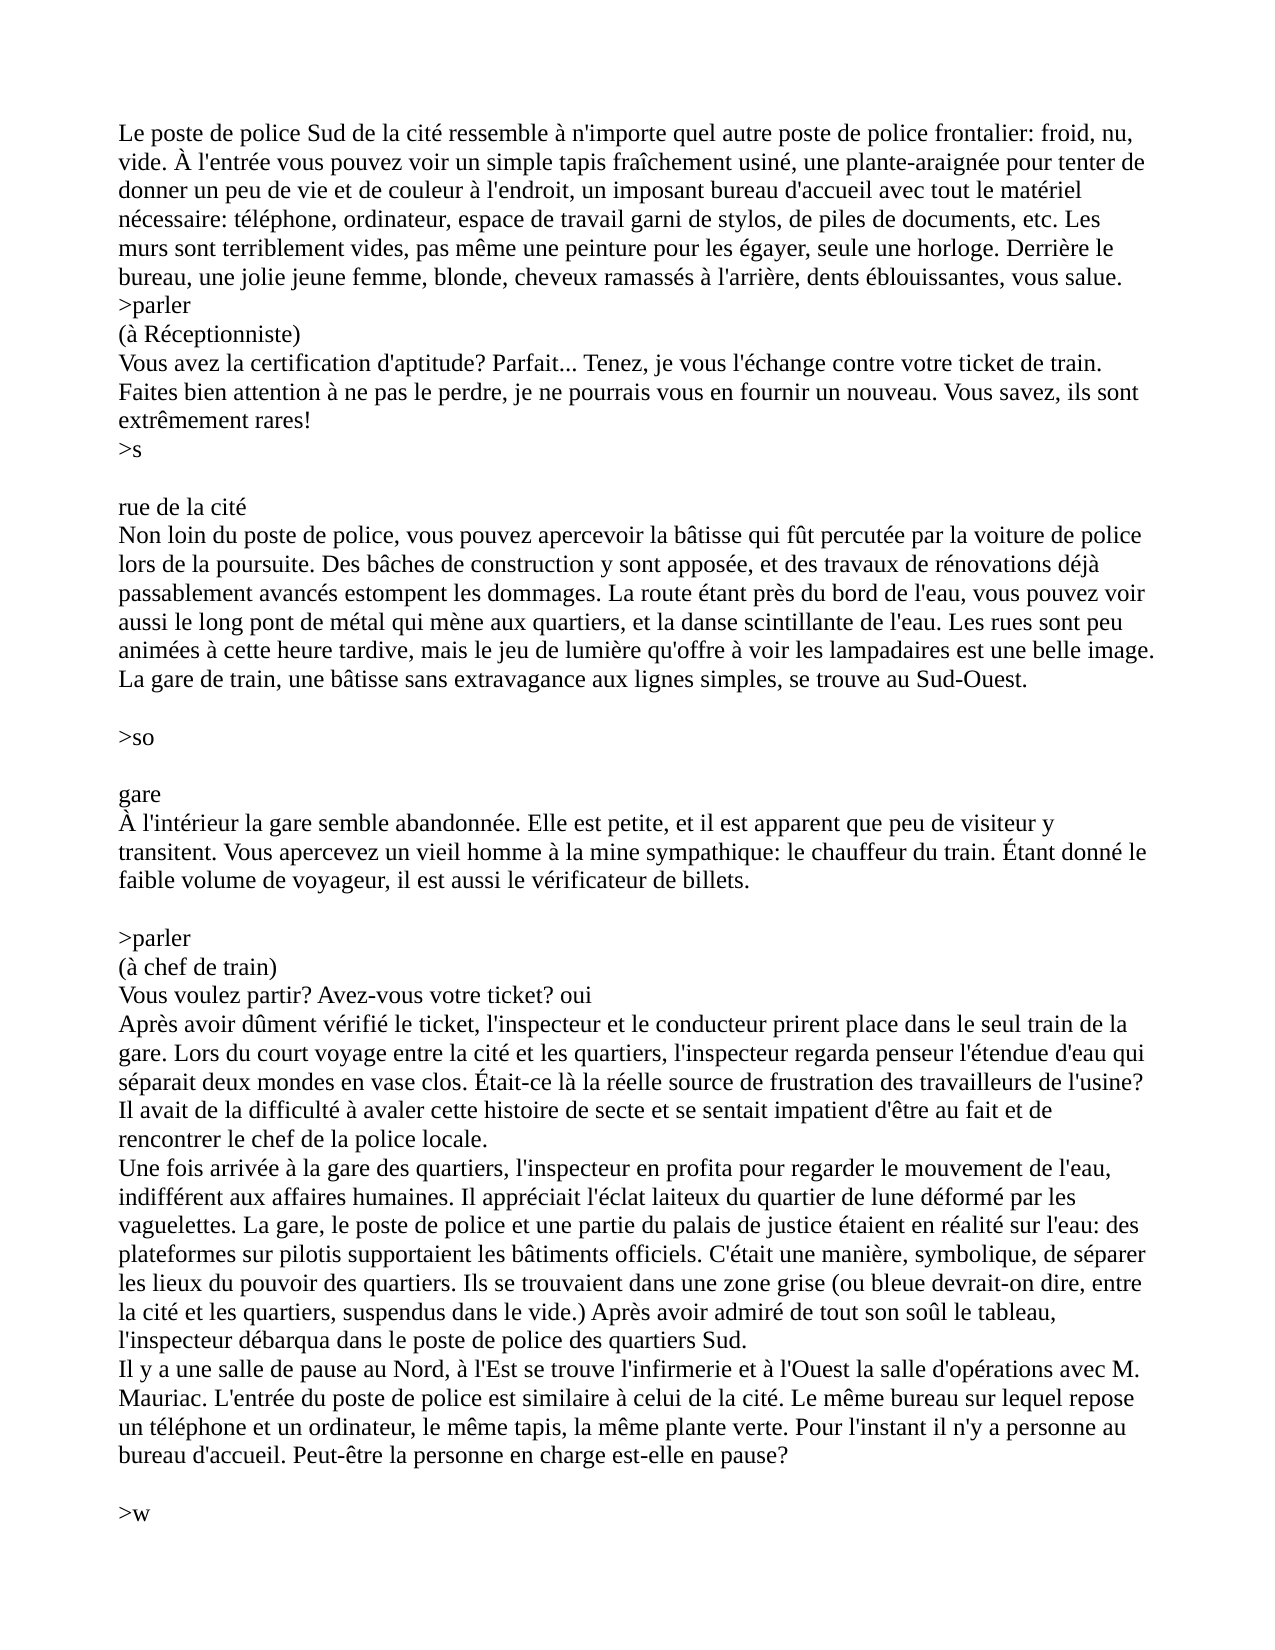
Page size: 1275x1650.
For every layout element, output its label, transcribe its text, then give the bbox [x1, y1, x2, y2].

text >w [118, 1498, 1157, 1527]
text rue de la cité [118, 492, 1157, 521]
text Après avoir dûment vérifié le ticket, l'inspecteur et le conducteur prirent place dans le seul train de la gare. Lors du court voyage entre la cité et les quartiers, l'inspecteur regarda penseur l'étendue d'eau qui séparait deux mondes en vase clos. Était-ce là la réelle source de frustration des travailleurs de l'usine? Il avait de la difficulté à avaler cette histoire de secte et se sentait impatient d'être au fait et de rencontrer le chef de la police locale. [118, 1009, 1157, 1153]
text Une fois arrivée à la gare des quartiers, l'inspecteur en profita pour regarder le mouvement de l'eau, indifférent aux affaires humaines. Il appréciait l'éclat laiteux du quartier de lune déformé par les vaguelettes. La gare, le poste de police et une partie du palais de justice étaient en réalité sur l'eau: des plateformes sur pilotis supportaient les bâtiments officiels. C'était une manière, symbolique, de séparer les lieux du pouvoir des quartiers. Ils se trouvaient dans une zone grise (ou bleue devrait-on dire, entre la cité et les quartiers, suspendus dans le vide.) Après avoir admiré de tout son soûl le tableau, l'inspecteur débarqua dans le poste de police des quartiers Sud. [118, 1153, 1157, 1354]
text Vous avez la certification d'aptitude? Parfait... Tenez, je vous l'échange contre votre ticket de train. Faites bien attention à ne pas le perdre, je ne pourrais vous en fournir un nouveau. Vous savez, ils sont extrêmement rares! [118, 348, 1157, 434]
text (à Réceptionniste) [118, 319, 1157, 348]
text Vous voulez partir? Avez-vous votre ticket? oui [118, 981, 1157, 1009]
text (à chef de train) [118, 952, 1157, 981]
text >parler [118, 291, 1157, 319]
text >so [118, 722, 1157, 751]
text >parler [118, 923, 1157, 952]
text Il y a une salle de pause au Nord, à l'Est se trouve l'infirmerie et à l'Ouest la salle d'opérations avec M. Mauriac. L'entrée du poste de police est similaire à celui de la cité. Le même bureau sur lequel repose un téléphone et un ordinateur, le même tapis, la même plante verte. Pour l'instant il n'y a personne au bureau d'accueil. Peut-être la personne en charge est-elle en pause? [118, 1354, 1157, 1469]
text À l'intérieur la gare semble abandonnée. Elle est petite, et il est apparent que peu de visiteur y transitent. Vous apercevez un vieil homme à la mine sympathique: le chauffeur du train. Étant donné le faible volume de voyageur, il est aussi le vérificateur de billets. [118, 808, 1157, 894]
text >s [118, 434, 1157, 463]
text Non loin du poste de police, vous pouvez apercevoir la bâtisse qui fût percutée par la voiture de police lors de la poursuite. Des bâches de construction y sont apposée, et des travaux de rénovations déjà passablement avancés estompent les dommages. La route étant près du bord de l'eau, vous pouvez voir aussi le long pont de métal qui mène aux quartiers, et la danse scintillante de l'eau. Les rues sont peu animées à cette heure tardive, mais le jeu de lumière qu'offre à voir les lampadaires est une belle image. La gare de train, une bâtisse sans extravagance aux lignes simples, se trouve au Sud-Ouest. [118, 521, 1157, 693]
text gare [118, 779, 1157, 808]
text Le poste de police Sud de la cité ressemble à n'importe quel autre poste de police frontalier: froid, nu, vide. À l'entrée vous pouvez voir un simple tapis fraîchement usiné, une plante-araignée pour tenter de donner un peu de vie et de couleur à l'endroit, un imposant bureau d'accueil avec tout le matériel nécessaire: téléphone, ordinateur, espace de travail garni de stylos, de piles de documents, etc. Les murs sont terriblement vides, pas même une peinture pour les égayer, seule une horloge. Derrière le bureau, une jolie jeune femme, blonde, cheveux ramassés à l'arrière, dents éblouissantes, vous salue. [118, 118, 1157, 291]
